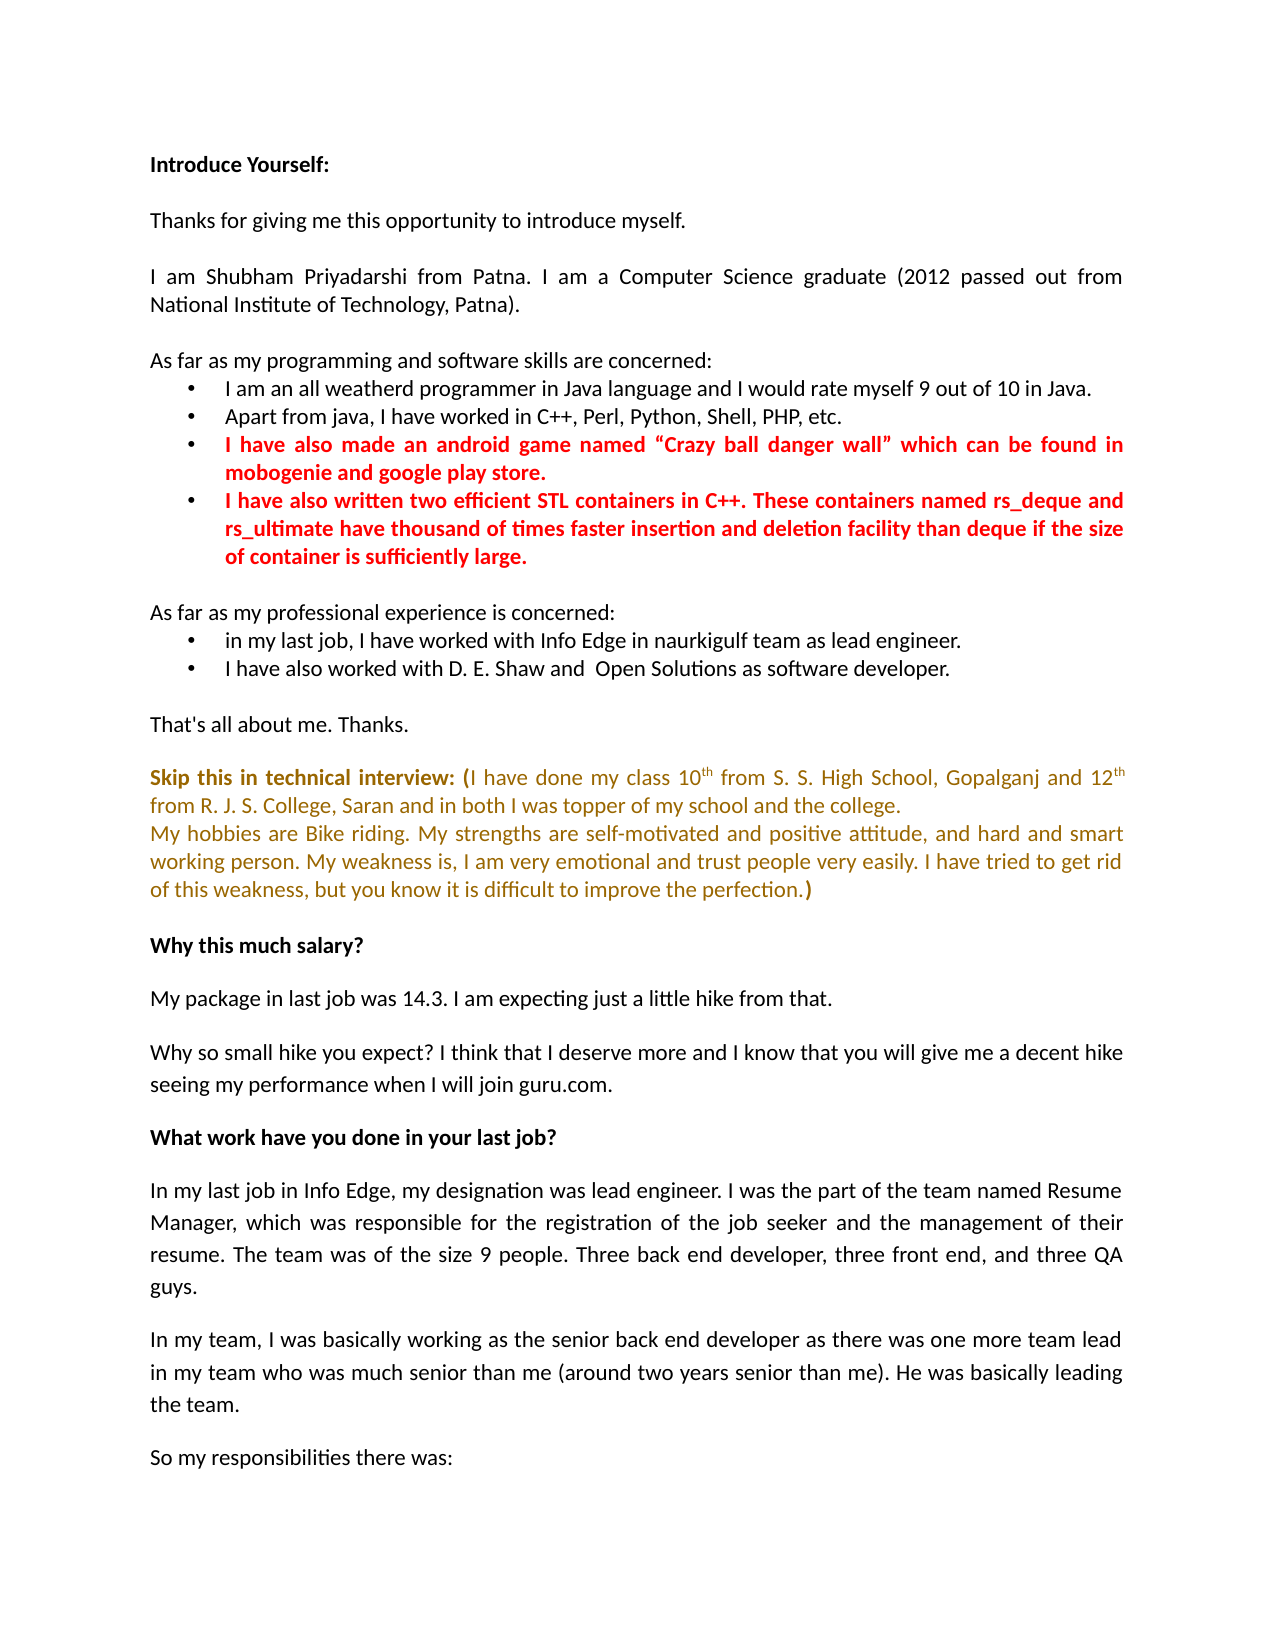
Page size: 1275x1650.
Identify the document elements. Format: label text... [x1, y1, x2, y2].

text I am Shubham Priyadarshi from Patna. I am a Computer Science graduate (2012 passed out from National Institute of Technology, Patna). [150, 262, 1125, 318]
list I have also made an android game named “Crazy ball danger wall” which can be found in mobogenie and google play store. [187, 430, 1125, 486]
list I have also worked with D. E. Shaw and Open Solutions as software developer. [187, 654, 1125, 682]
text Why this much salary? [150, 932, 1125, 959]
text My package in last job was 14.3. I am expecting just a little hike from that. [150, 984, 1125, 1013]
list I am an all weatherd programmer in Java language and I would rate myself 9 out of 10 in Java. [187, 374, 1125, 402]
text Skip this in technical interview: (I have done my class 10th from S. S. High School, Gopalganj and 12th from R. J. S. College, Saran and in both I was topper of my school and the college. [150, 763, 1125, 819]
text As far as my programming and software skills are concerned: [150, 346, 1125, 374]
list in my last job, I have worked with Info Edge in naurkigulf team as lead engineer. [187, 626, 1125, 654]
text That's all about me. Thanks. [150, 710, 1125, 738]
text In my team, I was basically working as the senior back end developer as there was one more team lead in my team who was much senior than me (around two years senior than me). He was basically leading the team. [150, 1325, 1125, 1418]
text So my responsibilities there was: [150, 1443, 1125, 1471]
text Why so small hike you expect? I think that I deserve more and I know that you will give me a decent hike seeing my performance when I will join guru.com. [150, 1038, 1125, 1098]
list I have also written two efficient STL containers in C++. These containers named rs_deque and rs_ultimate have thousand of times faster insertion and deletion facility than deque if the size of container is sufficiently large. [187, 486, 1125, 570]
list Apart from java, I have worked in C++, Perl, Python, Shell, PHP, etc. [187, 402, 1125, 430]
text In my last job in Info Edge, my designation was lead engineer. I was the part of the team named Resume Manager, which was responsible for the registration of the job seeker and the management of their resume. The team was of the size 9 people. Three back end developer, three front end, and three QA guys. [150, 1176, 1125, 1300]
text What work have you done in your last job? [150, 1123, 1125, 1151]
text Thanks for giving me this opportunity to introduce myself. [150, 206, 1125, 234]
text My hobbies are Bike riding. My strengths are self-motivated and positive attitude, and hard and smart working person. My weakness is, I am very emotional and trust people very easily. I have tried to get rid of this weakness, but you know it is difficult to improve the perfection.) [150, 819, 1125, 903]
text As far as my professional experience is concerned: [150, 598, 1125, 626]
text Introduce Yourself: [150, 150, 1125, 178]
